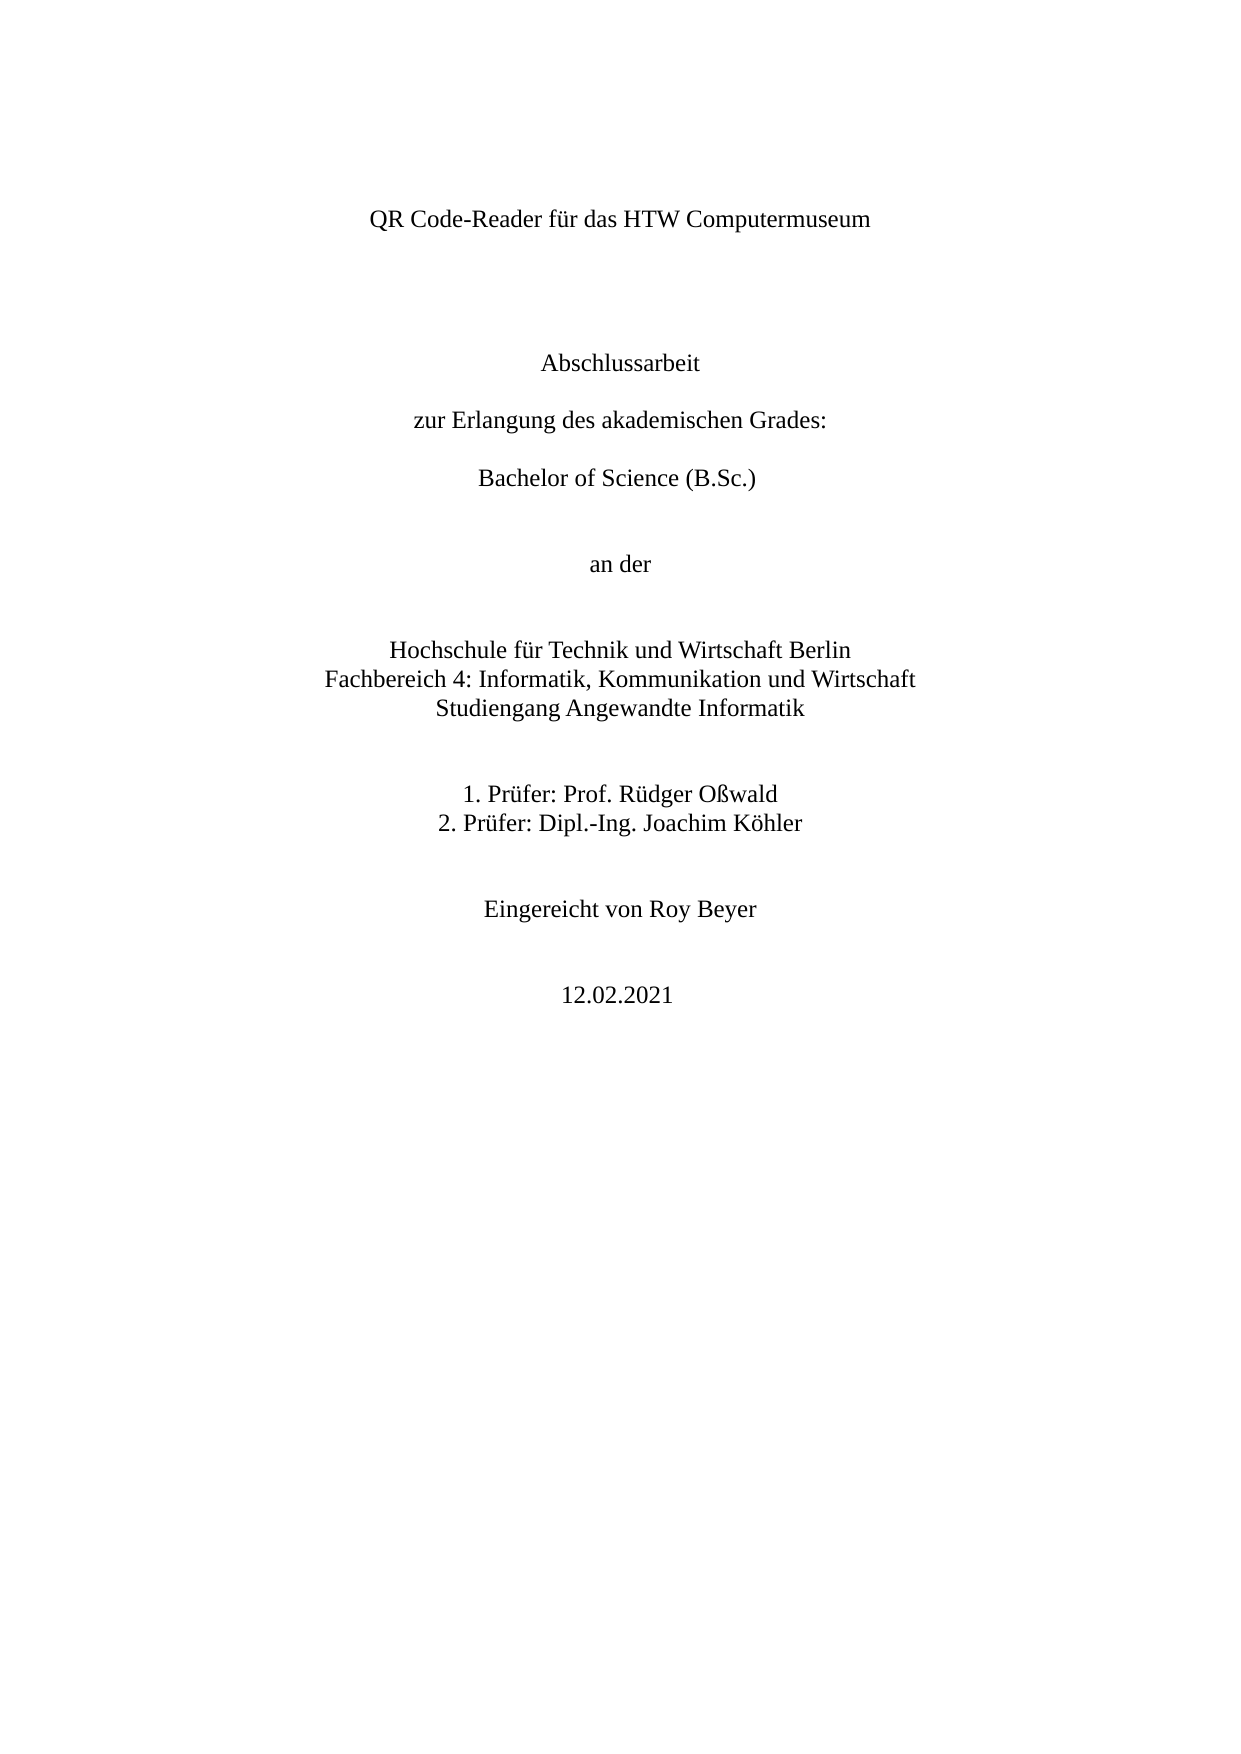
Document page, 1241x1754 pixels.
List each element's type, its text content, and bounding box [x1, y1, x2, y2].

text an der [118, 549, 1122, 578]
text Bachelor of Science (B.Sc.) [118, 463, 1122, 492]
text 12.02.2021 [118, 981, 1122, 1009]
text Studiengang Angewandte Informatik [118, 693, 1122, 722]
text Abschlussarbeit [118, 348, 1122, 377]
text Hochschule für Technik und Wirtschaft Berlin [118, 636, 1122, 664]
text 1. Prüfer: Prof. Rüdger Oßwald [118, 779, 1122, 808]
text Eingereicht von Roy Beyer [118, 894, 1122, 923]
text 2. Prüfer: Dipl.-Ing. Joachim Köhler [118, 808, 1122, 837]
text Fachbereich 4: Informatik, Kommunikation und Wirtschaft [118, 664, 1122, 693]
text QR Code-Reader für das HTW Computermuseum [118, 204, 1122, 233]
text zur Erlangung des akademischen Grades: [118, 406, 1122, 434]
